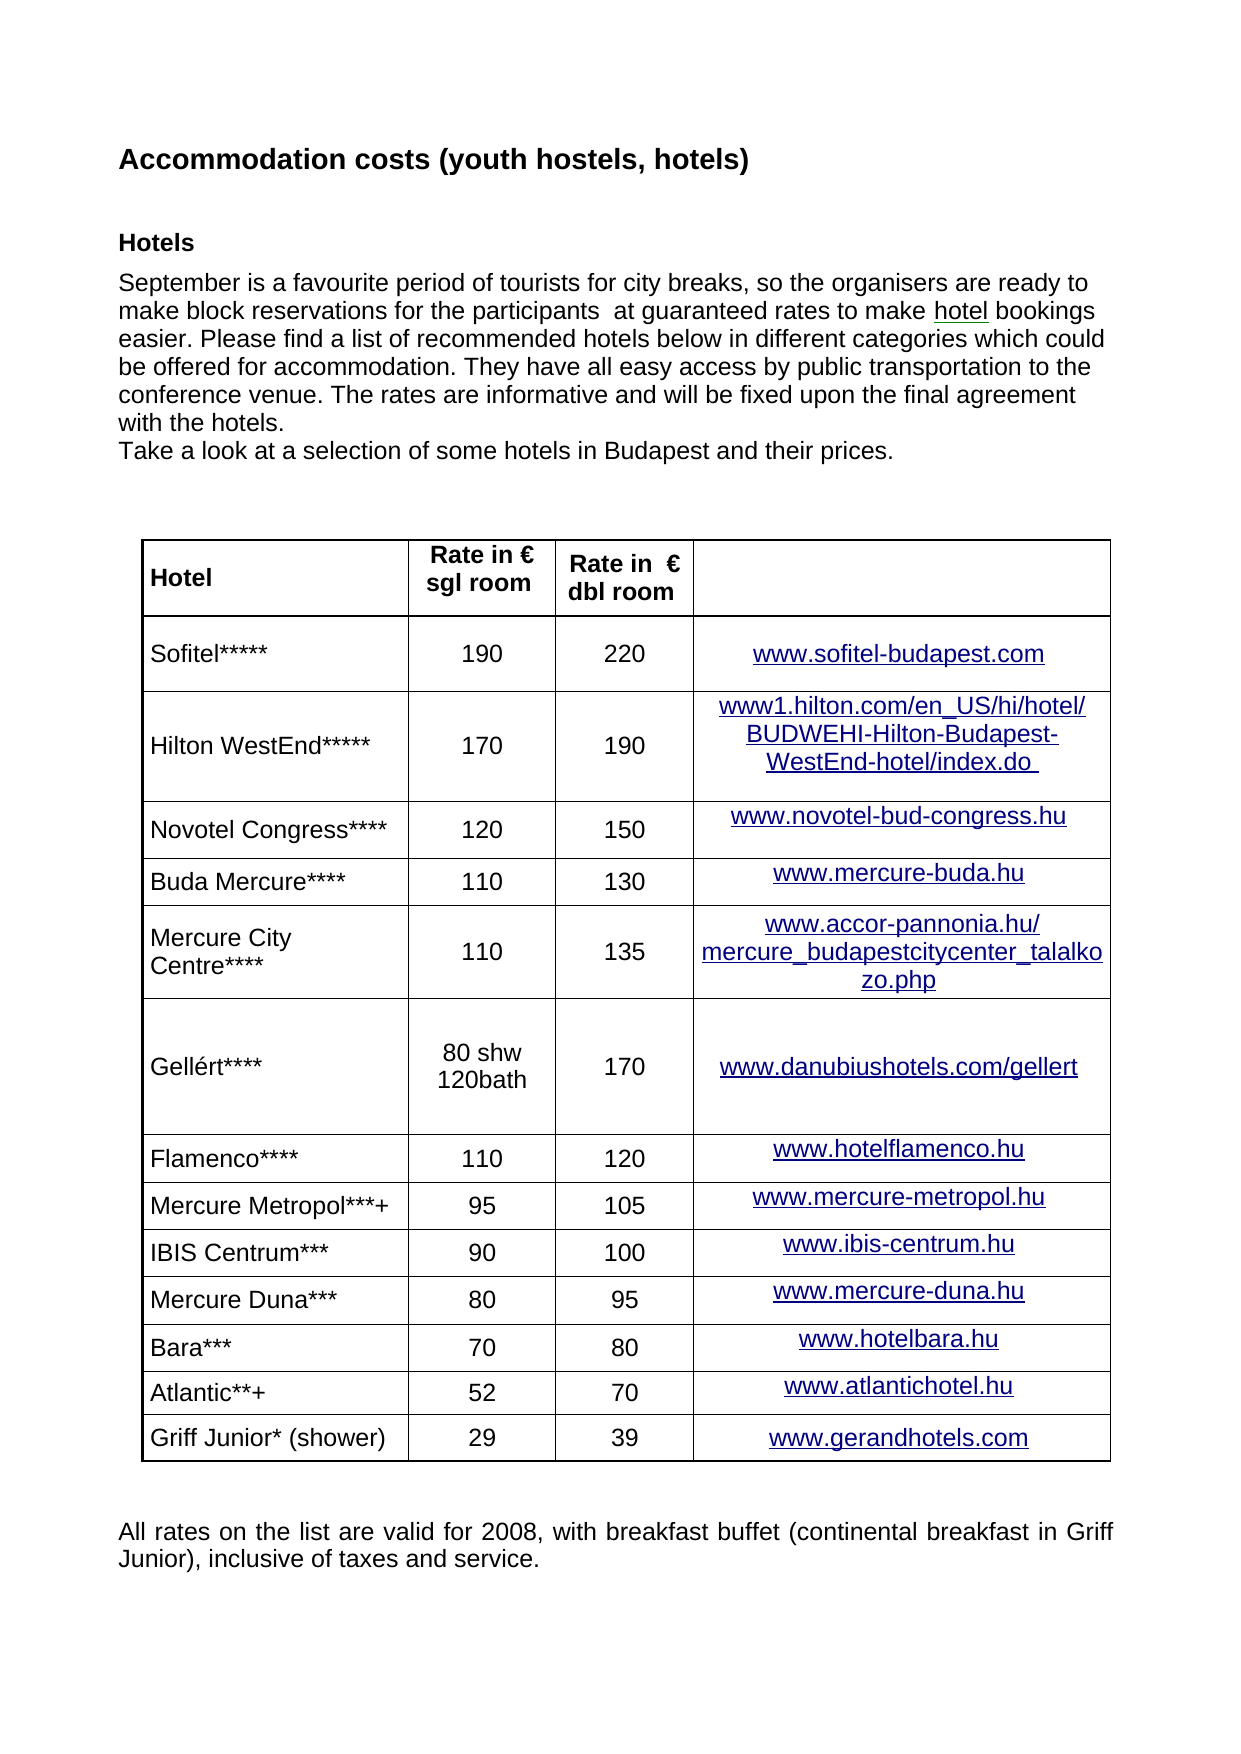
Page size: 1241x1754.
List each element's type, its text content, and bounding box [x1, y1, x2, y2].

table_cell Novotel Congress**** [144, 802, 408, 858]
table_cell Bara*** [144, 1325, 408, 1371]
table_cell Buda Mercure**** [144, 859, 408, 905]
subtitle Accommodation costs (youth hostels, hotels) [118, 143, 1122, 176]
table_cell 170 [556, 999, 693, 1134]
table_cell 120 [556, 1135, 693, 1182]
table_cell www.ibis-centrum.hu [694, 1230, 1110, 1276]
table_header [694, 541, 1110, 615]
table_cell 52 [409, 1372, 555, 1414]
table_cell 70 [556, 1372, 693, 1414]
table_cell 29 [409, 1415, 555, 1459]
table_cell www.accor-pannonia.hu/mercure_budapestcitycenter_talalkozo.php [694, 906, 1110, 997]
table_cell www.mercure-buda.hu [694, 859, 1110, 905]
table_cell www.atlantichotel.hu [694, 1372, 1110, 1414]
table_cell www.hotelflamenco.hu [694, 1135, 1110, 1182]
table_cell www.mercure-metropol.hu [694, 1183, 1110, 1229]
table_cell 170 [409, 692, 555, 801]
table_cell 110 [409, 859, 555, 905]
table_cell 105 [556, 1183, 693, 1229]
text Hotels [118, 229, 1122, 257]
table_cell www1.hilton.com/en_US/hi/hotel/BUDWEHI-Hilton-Budapest-WestEnd-hotel/index.do [694, 692, 1110, 801]
table_cell www.novotel-bud-congress.hu [694, 802, 1110, 858]
table_cell 150 [556, 802, 693, 858]
table_cell www.gerandhotels.com [694, 1415, 1110, 1459]
table_cell 110 [409, 906, 555, 997]
table_cell www.danubiushotels.com/gellert [694, 999, 1110, 1134]
table_cell 90 [409, 1230, 555, 1276]
table_cell 190 [409, 617, 555, 691]
text September is a favourite period of tourists for city breaks, so the organisers are ready to make block reservations for the participants at guaranteed rates to make hotel bookings easier. Please find a list of recommended hotels below in different categories which could be offered for accommodation. They have all easy access by public transportation to the conference venue. The rates are informative and will be fixed upon the final agreement with the hotels. [118, 269, 1122, 437]
table_cell 110 [409, 1135, 555, 1182]
table_cell Flamenco**** [144, 1135, 408, 1182]
table_cell Mercure City Centre**** [144, 906, 408, 997]
table_cell 95 [556, 1277, 693, 1323]
table_cell 80 [409, 1277, 555, 1323]
table_cell 120 [409, 802, 555, 858]
table_cell Gellért**** [144, 999, 408, 1134]
table_cell www.hotelbara.hu [694, 1325, 1110, 1371]
table_cell 95 [409, 1183, 555, 1229]
table_cell Mercure Metropol***+ [144, 1183, 408, 1229]
table_header Rate in € sgl room [409, 541, 555, 615]
table_cell 130 [556, 859, 693, 905]
table_cell Mercure Duna*** [144, 1277, 408, 1323]
table_cell Atlantic**+ [144, 1372, 408, 1414]
table_header Rate in € dbl room [556, 541, 693, 615]
table_cell 100 [556, 1230, 693, 1276]
table_header Hotel [144, 541, 408, 615]
table_cell 80 [556, 1325, 693, 1371]
table_cell Griff Junior* (shower) [144, 1415, 408, 1459]
table_cell 70 [409, 1325, 555, 1371]
table_cell 80 shw 120bath [409, 999, 555, 1134]
table_cell Sofitel***** [144, 617, 408, 691]
table_cell www.mercure-duna.hu [694, 1277, 1110, 1323]
table_cell IBIS Centrum*** [144, 1230, 408, 1276]
table_cell 135 [556, 906, 693, 997]
table_cell 190 [556, 692, 693, 801]
table_cell Hilton WestEnd***** [144, 692, 408, 801]
table_cell www.sofitel-budapest.com [694, 617, 1110, 691]
text All rates on the list are valid for 2008, with breakfast buffet (continental breakfast in Griff Junior), inclusive of taxes and service. [118, 1517, 1116, 1573]
table_cell 220 [556, 617, 693, 691]
table_cell 39 [556, 1415, 693, 1459]
text Take a look at a selection of some hotels in Budapest and their prices. [118, 437, 1122, 464]
